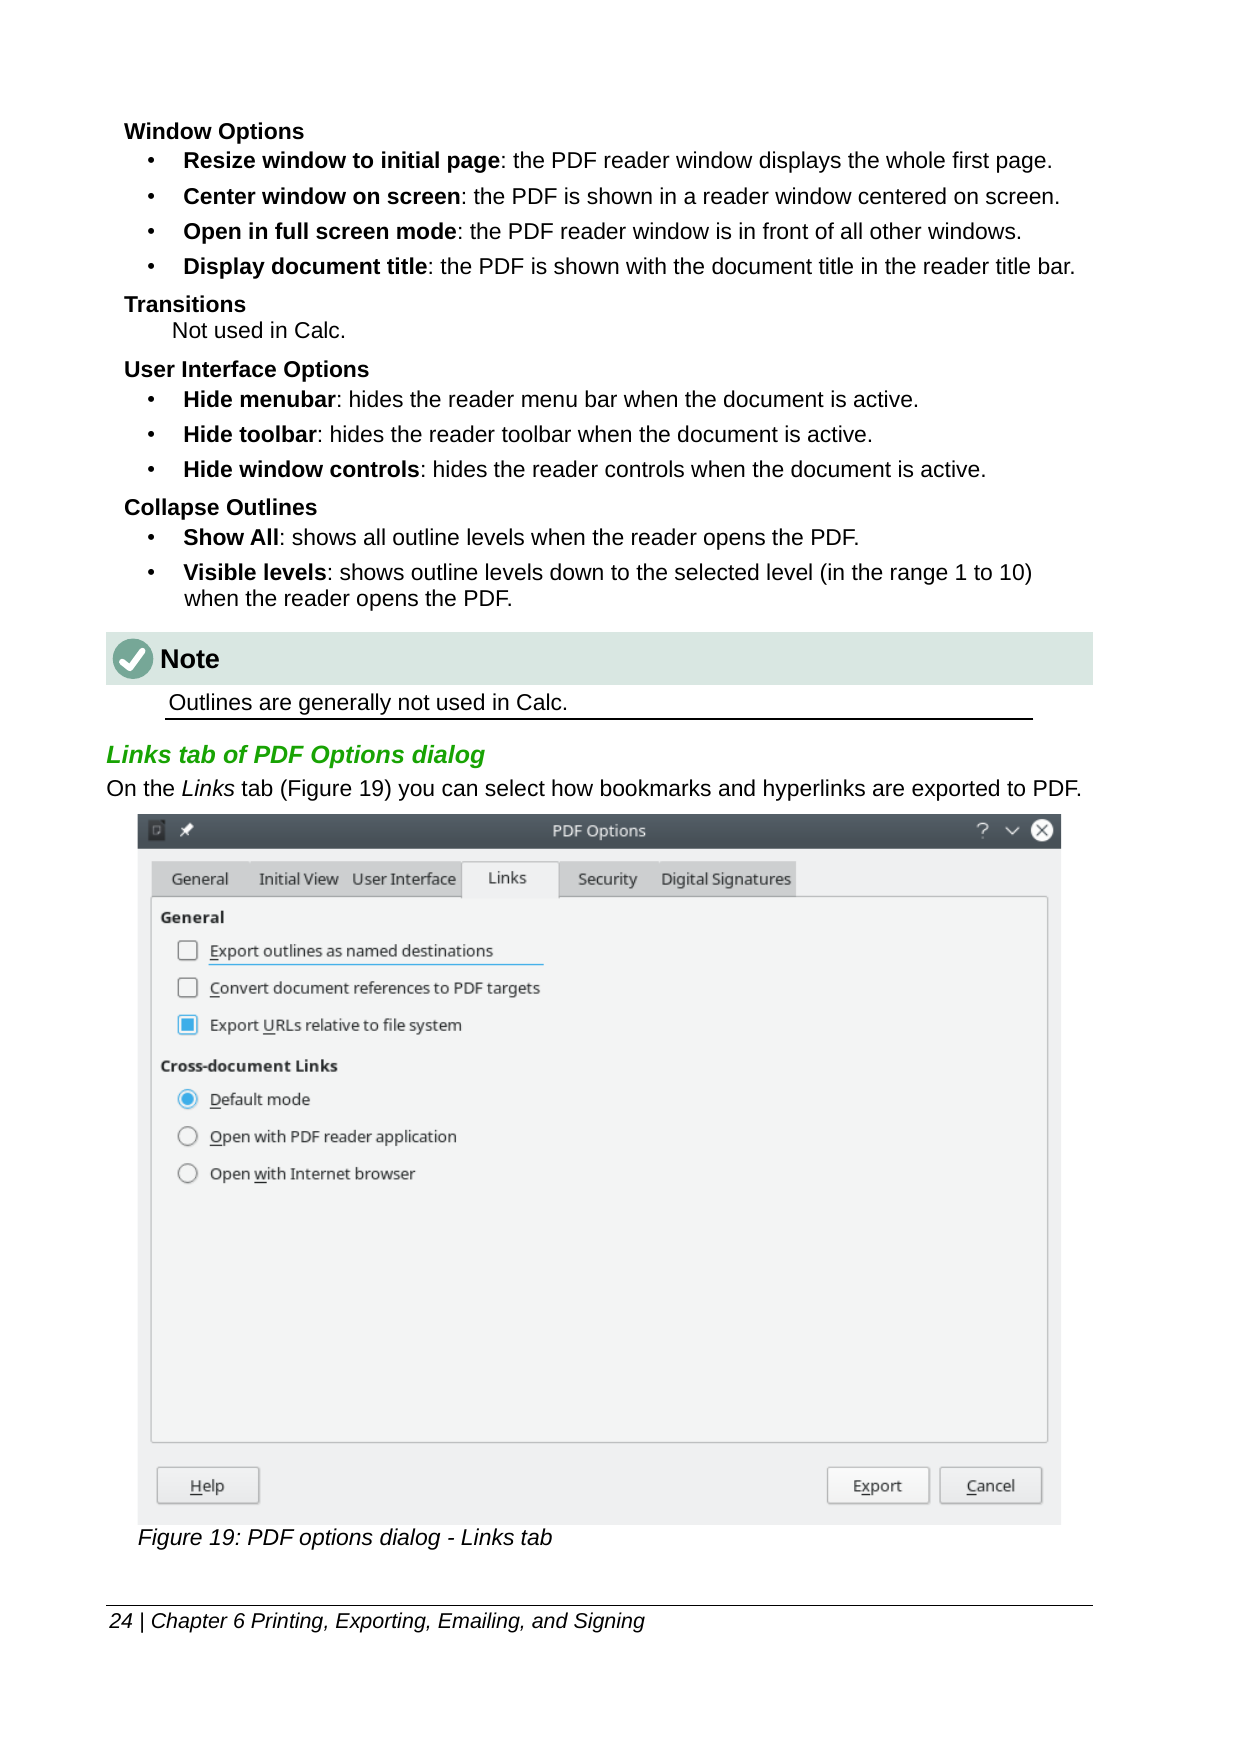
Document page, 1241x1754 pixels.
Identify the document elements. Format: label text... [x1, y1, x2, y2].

subtitle Note [106, 632, 1093, 685]
list Visible levels: shows outline levels down to the selected level (in the range 1 to 10) when the reader opens the PDF. [144, 556, 1093, 614]
text User Interface Options [124, 356, 1093, 383]
text On the Links tab (Figure 19) you can select how bookmarks and hyperlinks are exported to PDF. [106, 775, 1093, 802]
list Center window on screen: the PDF is shown in a reader window centered on screen. [144, 180, 1093, 209]
text Not used in Calc. [165, 317, 1093, 344]
list Display document title: the PDF is shown with the document title in the reader title bar. [144, 250, 1093, 282]
list Resize window to initial page: the PDF reader window displays the whole first page. [144, 144, 1093, 174]
list Hide menubar: hides the reader menu bar when the document is active. [144, 383, 1093, 412]
subtitle Links tab of PDF Options dialog [106, 741, 1093, 769]
list Hide window controls: hides the reader controls when the document is active. [144, 453, 1093, 485]
text Collapse Outlines [124, 494, 1093, 521]
text Window Options [124, 118, 1093, 144]
text Figure 19: PDF options dialog - Links tab [138, 1525, 1061, 1551]
list Hide toolbar: hides the reader toolbar when the document is active. [144, 418, 1093, 447]
list Show All: shows all outline levels when the reader opens the PDF. [144, 521, 1093, 550]
text Outlines are generally not used in Calc. [165, 685, 1033, 718]
list Open in full screen mode: the PDF reader window is in front of all other windows. [144, 215, 1093, 244]
text Transitions [124, 291, 1093, 317]
picture [137, 814, 1062, 1525]
